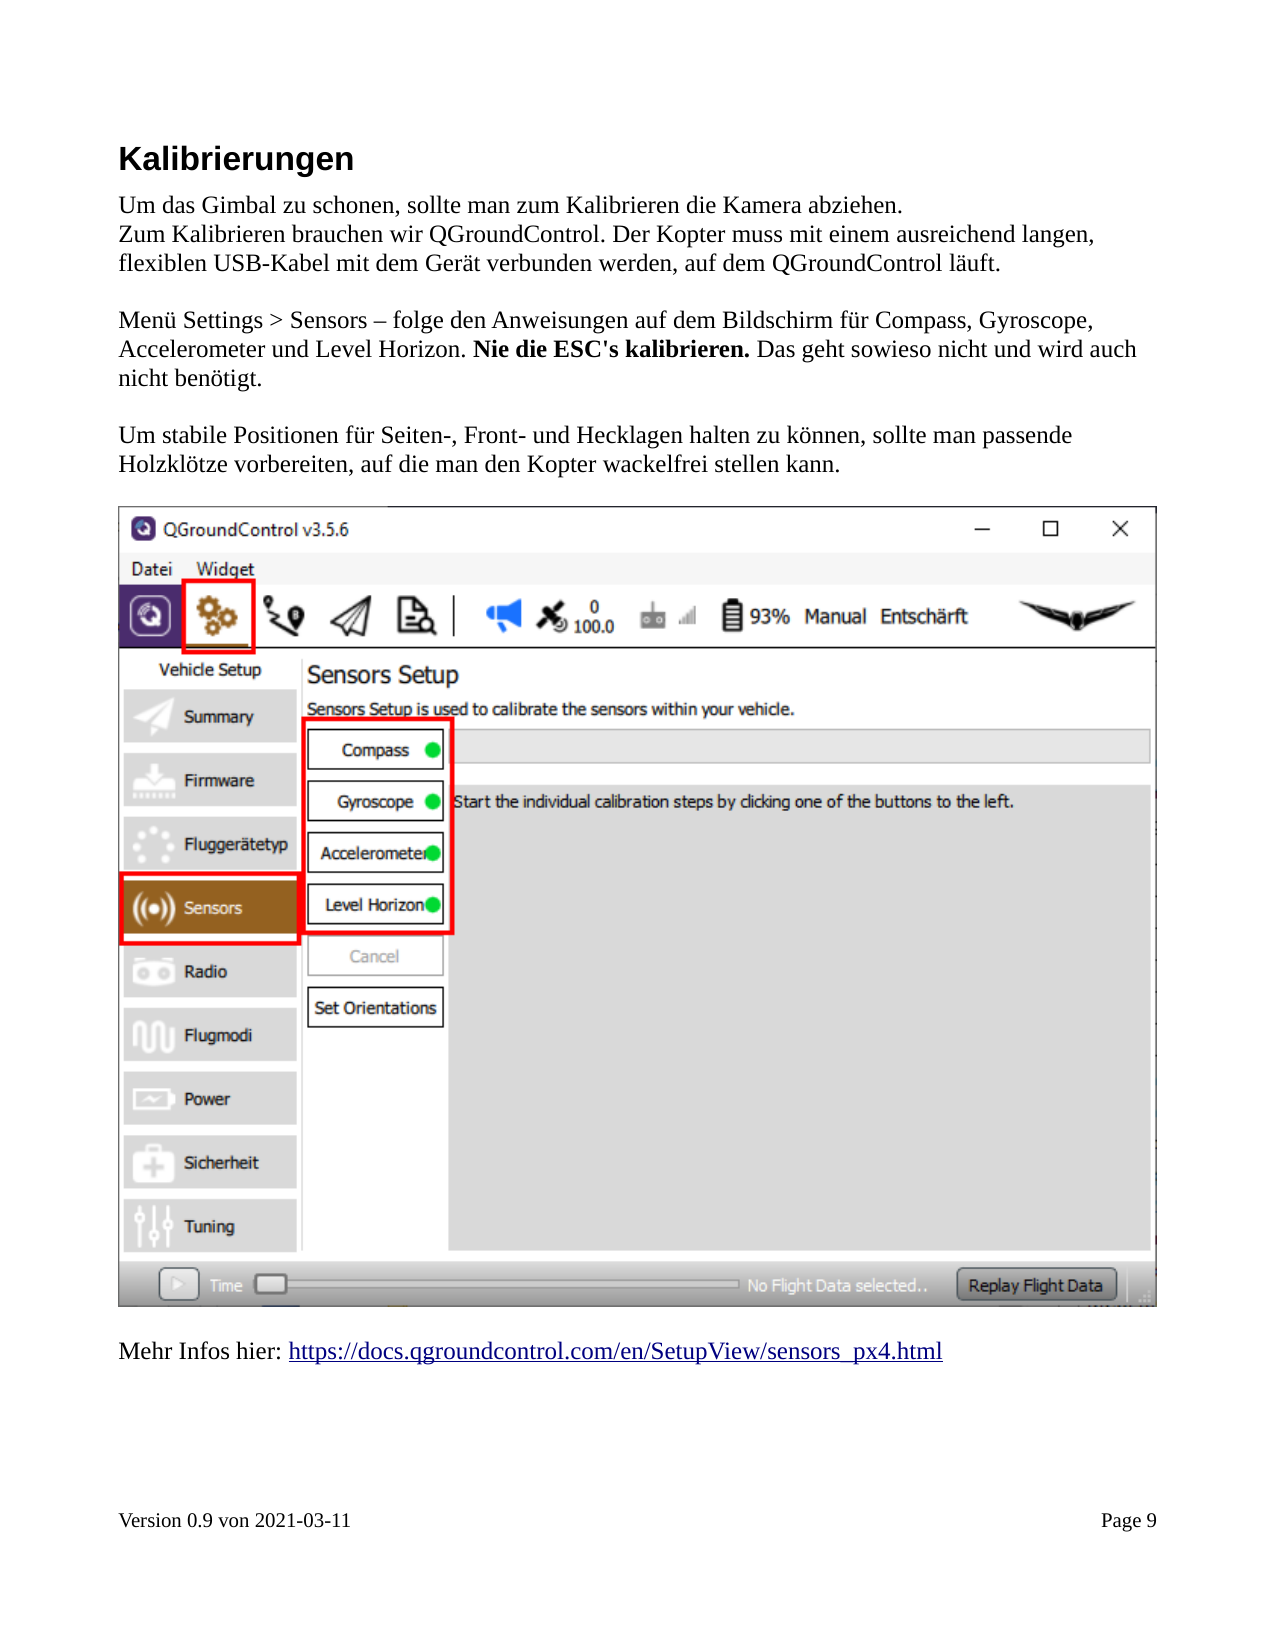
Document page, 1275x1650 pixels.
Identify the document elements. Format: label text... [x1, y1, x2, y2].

text Mehr Infos hier: https://docs.qgroundcontrol.com/en/SetupView/sensors_px4.html [118, 1336, 1157, 1364]
text Um stabile Positionen für Seiten-, Front- und Hecklagen halten zu können, sollte man passende Holzklötze vorbereiten, auf die man den Kopter wackelfrei stellen kann. [118, 420, 1157, 478]
text Um das Gimbal zu schonen, sollte man zum Kalibrieren die Kamera abziehen. [118, 190, 1157, 219]
text Zum Kalibrieren brauchen wir QGroundControl. Der Kopter muss mit einem ausreichend langen, flexiblen USB-Kabel mit dem Gerät verbunden werden, auf dem QGroundControl läuft. [118, 219, 1157, 276]
subtitle Kalibrierungen [118, 139, 1157, 178]
picture [118, 506, 1157, 1307]
text Menü Settings > Sensors – folge den Anweisungen auf dem Bildschirm für Compass, Gyroscope, Accelerometer und Level Horizon. Nie die ESC's kalibrieren. Das geht sowieso nicht und wird auch nicht benötigt. [118, 305, 1157, 391]
